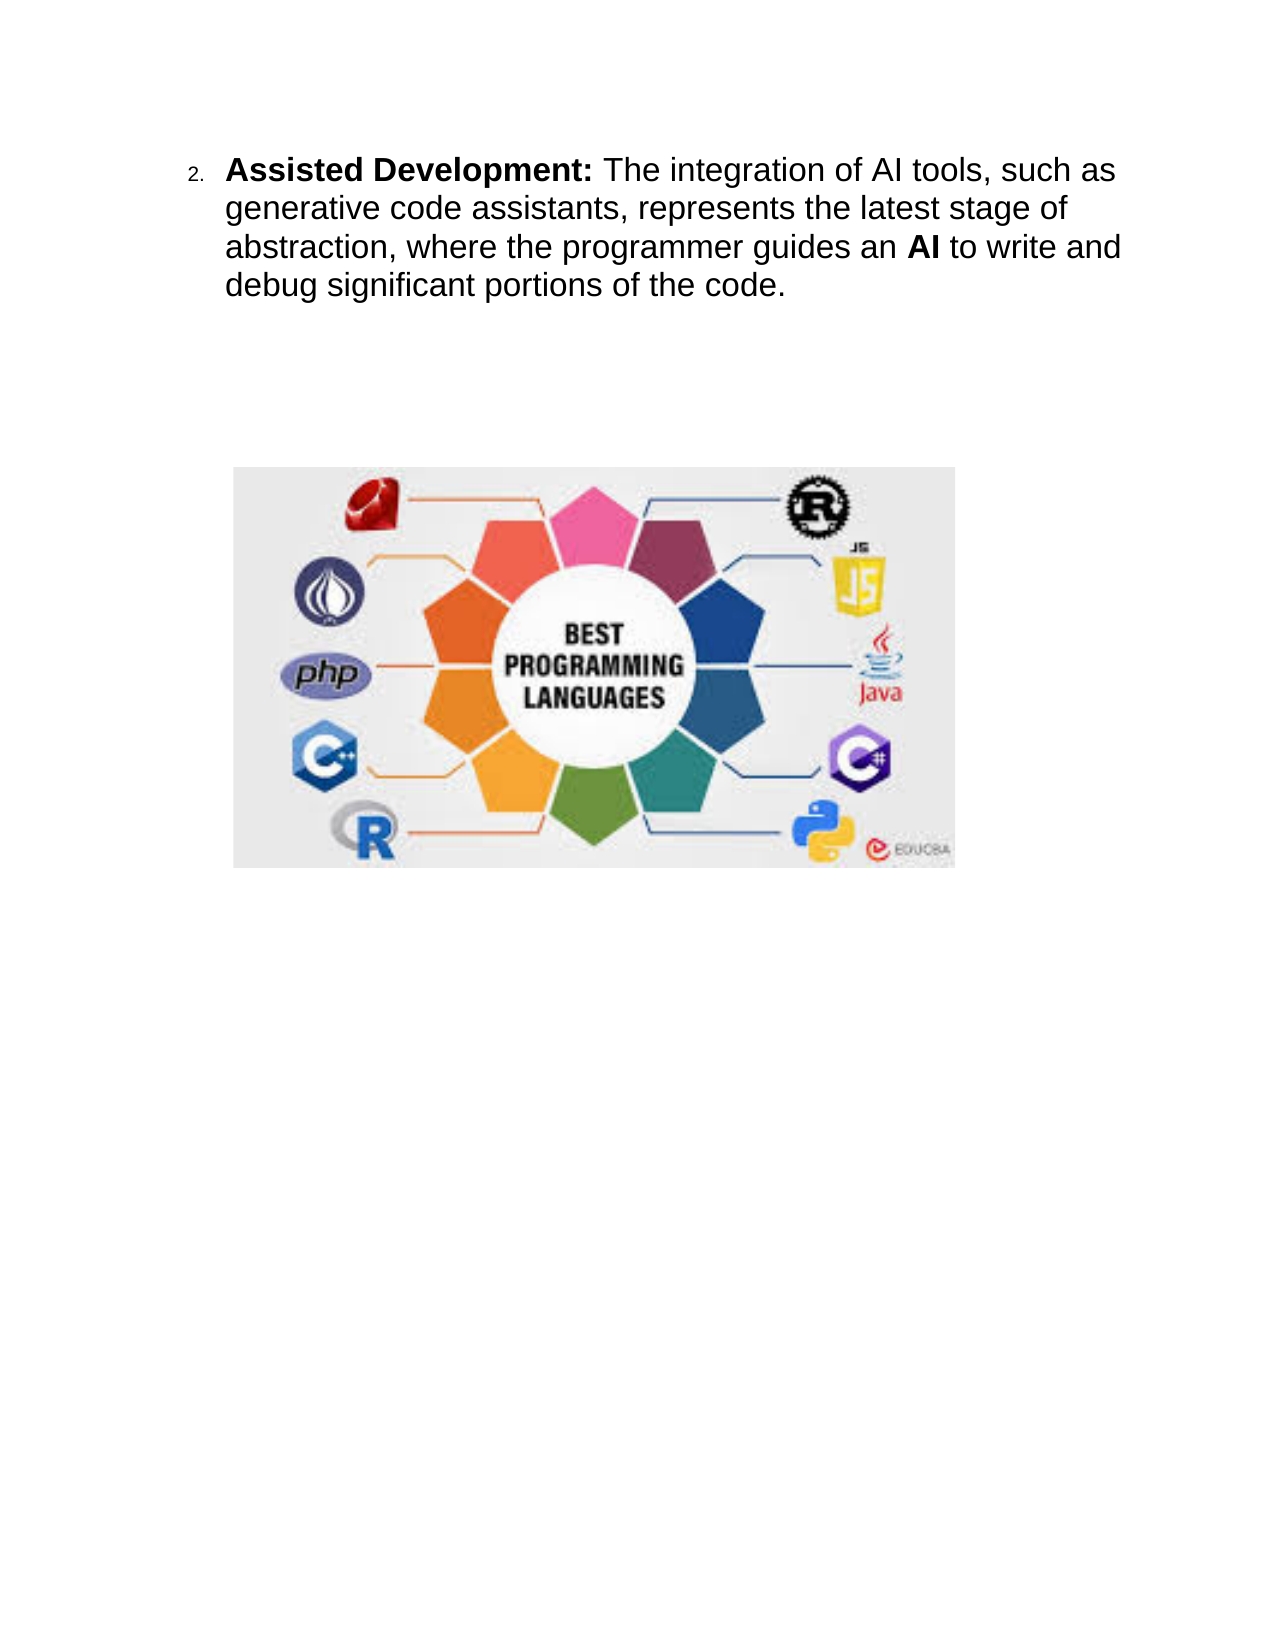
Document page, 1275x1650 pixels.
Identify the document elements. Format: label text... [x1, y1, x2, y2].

list Assisted Development: The integration of AI tools, such as generative code assistants, represents the latest stage of abstraction, where the programmer guides an AI to write and debug significant portions of the code. [187, 150, 1125, 304]
